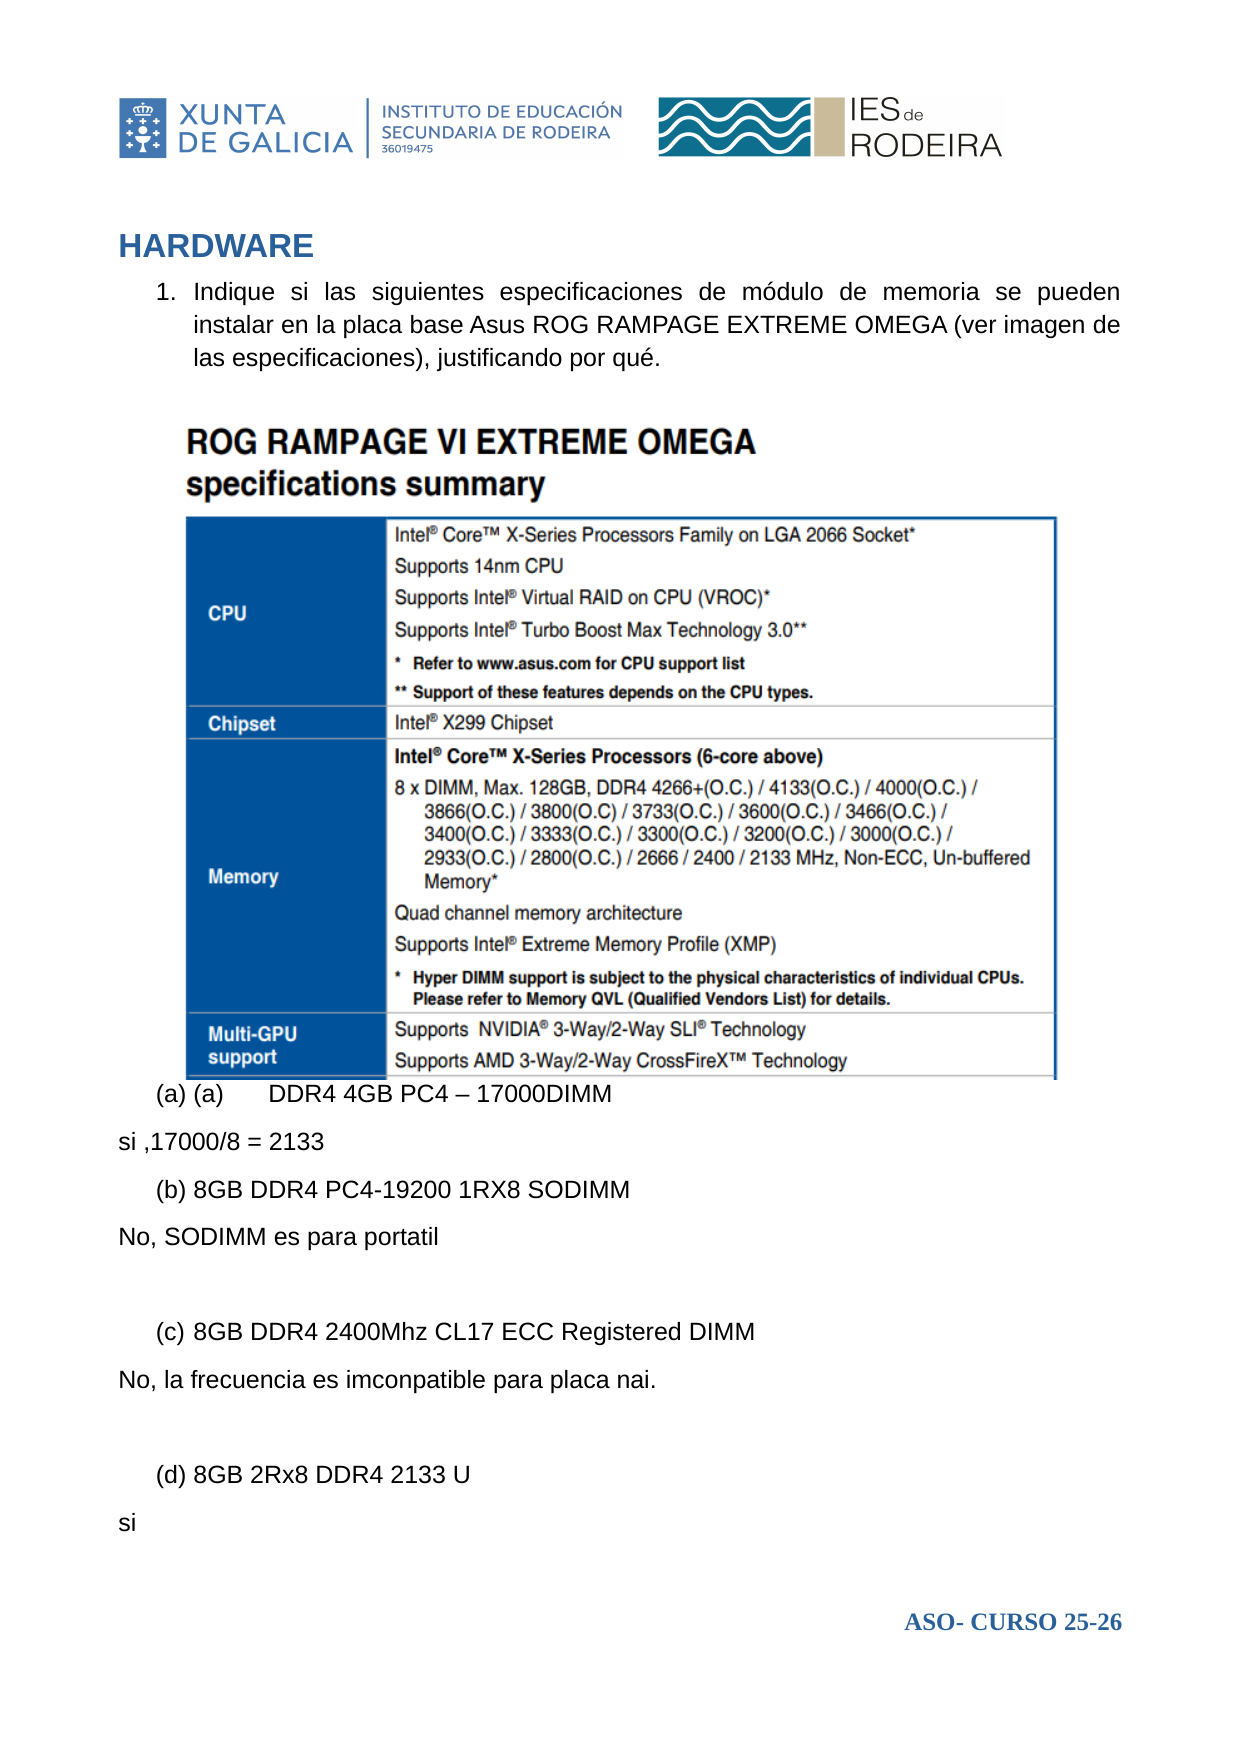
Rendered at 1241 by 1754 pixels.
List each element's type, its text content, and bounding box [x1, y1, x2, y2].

list DDR4 4GB PC4 – 17000DIMM [156, 438, 1122, 1108]
picture [118, 97, 623, 159]
text No, la frecuencia es imconpatible para placa nai. [118, 1365, 1122, 1394]
picture [177, 409, 1064, 1080]
text No, SODIMM es para portatil [118, 1222, 1122, 1251]
list 8GB DDR4 2400Mhz CL17 ECC Registered DIMM [156, 1317, 1122, 1346]
list Indique si las siguientes especificaciones de módulo de memoria se pueden instalar en la placa base Asus ROG RAMPAGE EXTREME OMEGA (ver imagen de las especificaciones), justificando por qué. [156, 277, 1122, 372]
list 8GB DDR4 PC4-19200 1RX8 SODIMM [156, 1174, 1122, 1203]
subtitle HARDWARE [118, 226, 1122, 264]
list 8GB 2Rx8 DDR4 2133 U [156, 1460, 1122, 1489]
text si ,17000/8 = 2133 [118, 1127, 1122, 1156]
picture [657, 96, 1006, 158]
text si [118, 1508, 1122, 1537]
